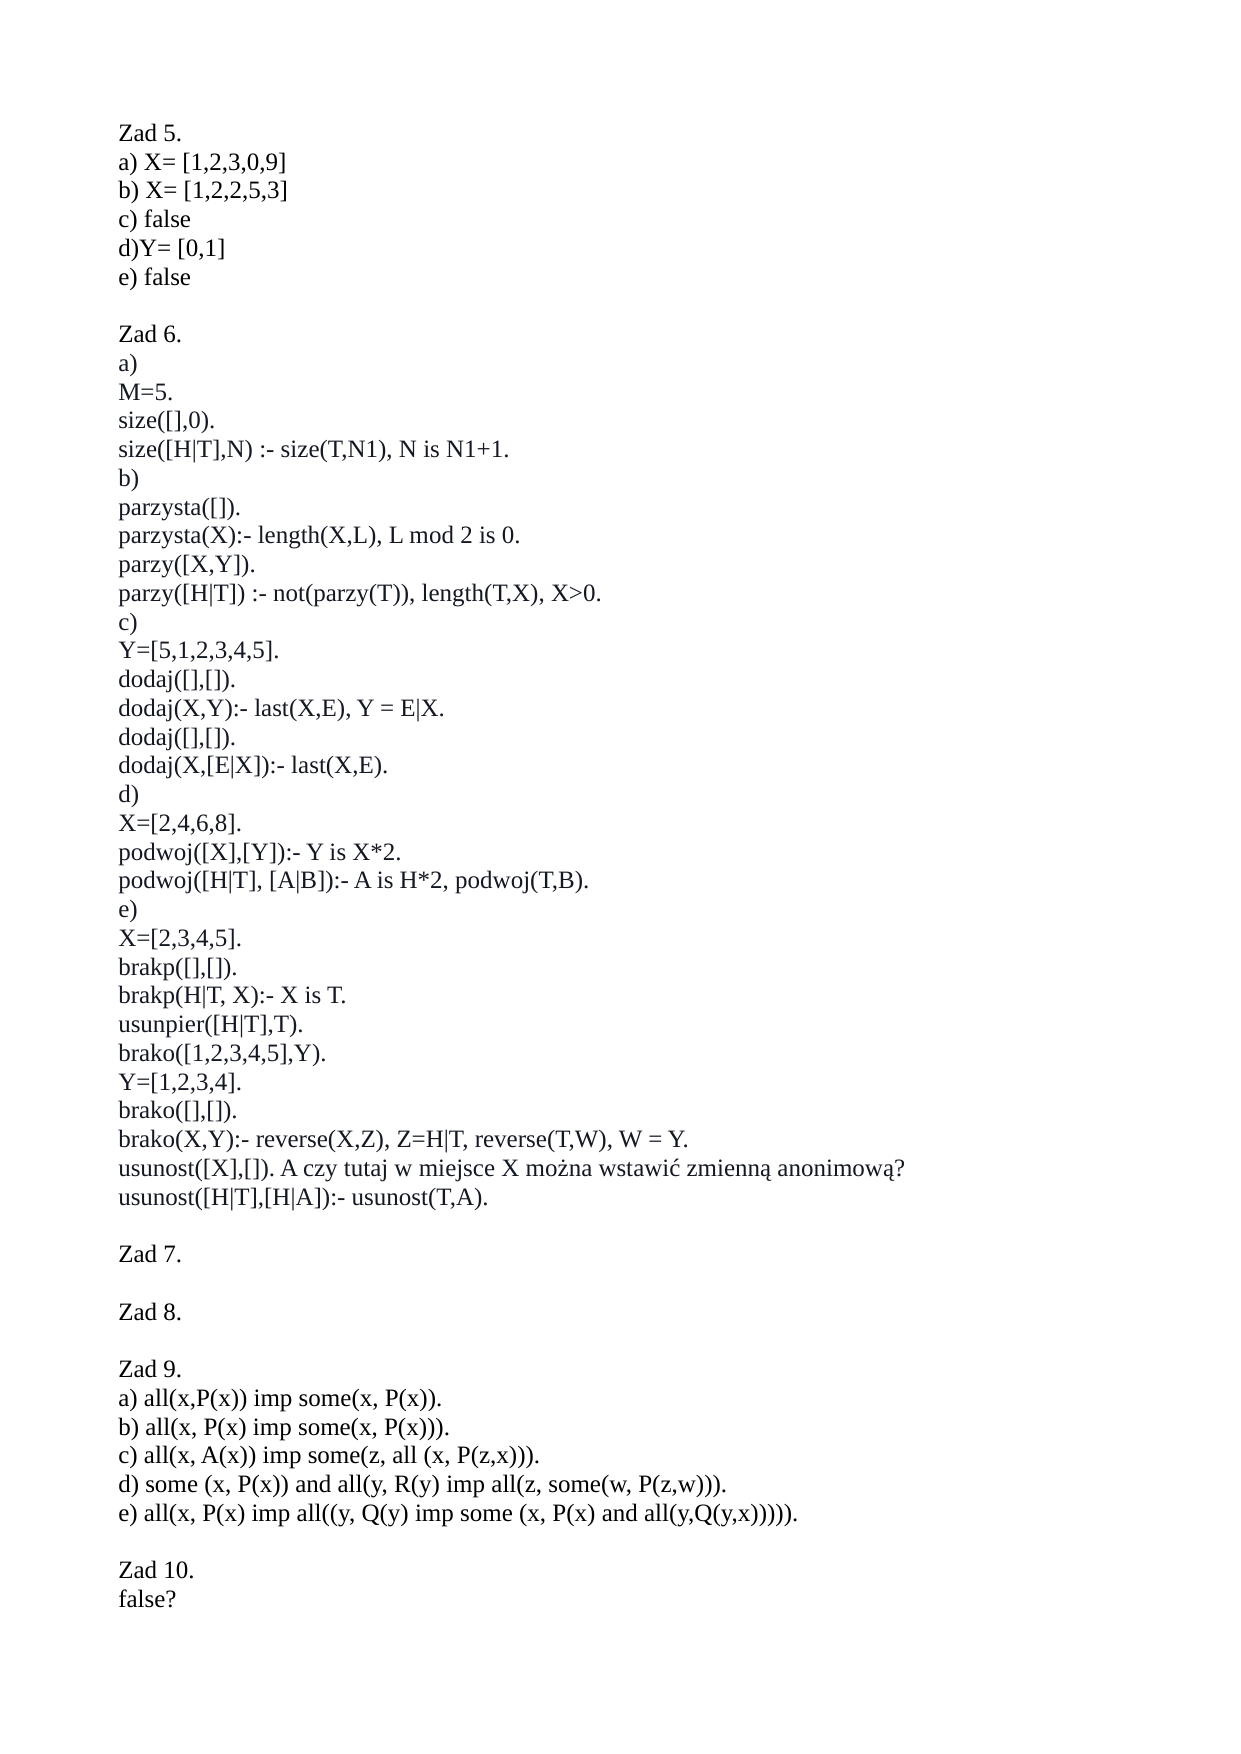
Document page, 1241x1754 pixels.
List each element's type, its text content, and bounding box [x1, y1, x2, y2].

text e) false [118, 262, 1122, 291]
text Zad 8. [118, 1297, 1122, 1326]
text c) false [118, 204, 1122, 233]
text false? [118, 1584, 1122, 1613]
text Zad 10. [118, 1556, 1122, 1584]
text a) all(x,P(x)) imp some(x, P(x)). [118, 1383, 1122, 1412]
text a) X= [1,2,3,0,9] [118, 147, 1122, 176]
text e) all(x, P(x) imp all((y, Q(y) imp some (x, P(x) and all(y,Q(y,x))))). [118, 1498, 1122, 1527]
text a) M=5. size([],0). size([H|T],N) :- size(T,N1), N is N1+1. b) parzysta([]). parzysta(X):- length(X,L), L mod 2 is 0. parzy([X,Y]). parzy([H|T]) :- not(parzy(T)), length(T,X), X>0. c) Y=[5,1,2,3,4,5]. dodaj([],[]). dodaj(X,Y):- last(X,E), Y = E|X. dodaj([],[]). dodaj(X,[E|X]):- last(X,E). d) X=[2,4,6,8]. podwoj([X],[Y]):- Y is X*2. podwoj([H|T], [A|B]):- A is H*2, podwoj(T,B). e) X=[2,3,4,5]. brakp([],[]). brakp(H|T, X):- X is T. usunpier([H|T],T). brako([1,2,3,4,5],Y). Y=[1,2,3,4]. brako([],[]). brako(X,Y):- reverse(X,Z), Z=H|T, reverse(T,W), W = Y. usunost([X],[]). A czy tutaj w miejsce X można wstawić zmienną anonimową? usunost([H|T],[H|A]):- usunost(T,A). [118, 348, 1122, 1211]
text d)Y= [0,1] [118, 233, 1122, 262]
text Zad 5. [118, 118, 1122, 147]
text Zad 6. [118, 319, 1122, 348]
text Zad 9. [118, 1354, 1122, 1383]
text Zad 7. [118, 1239, 1122, 1268]
text d) some (x, P(x)) and all(y, R(y) imp all(z, some(w, P(z,w))). [118, 1469, 1122, 1498]
text c) all(x, A(x)) imp some(z, all (x, P(z,x))). [118, 1441, 1122, 1469]
text b) X= [1,2,2,5,3] [118, 176, 1122, 204]
text b) all(x, P(x) imp some(x, P(x))). [118, 1412, 1122, 1441]
